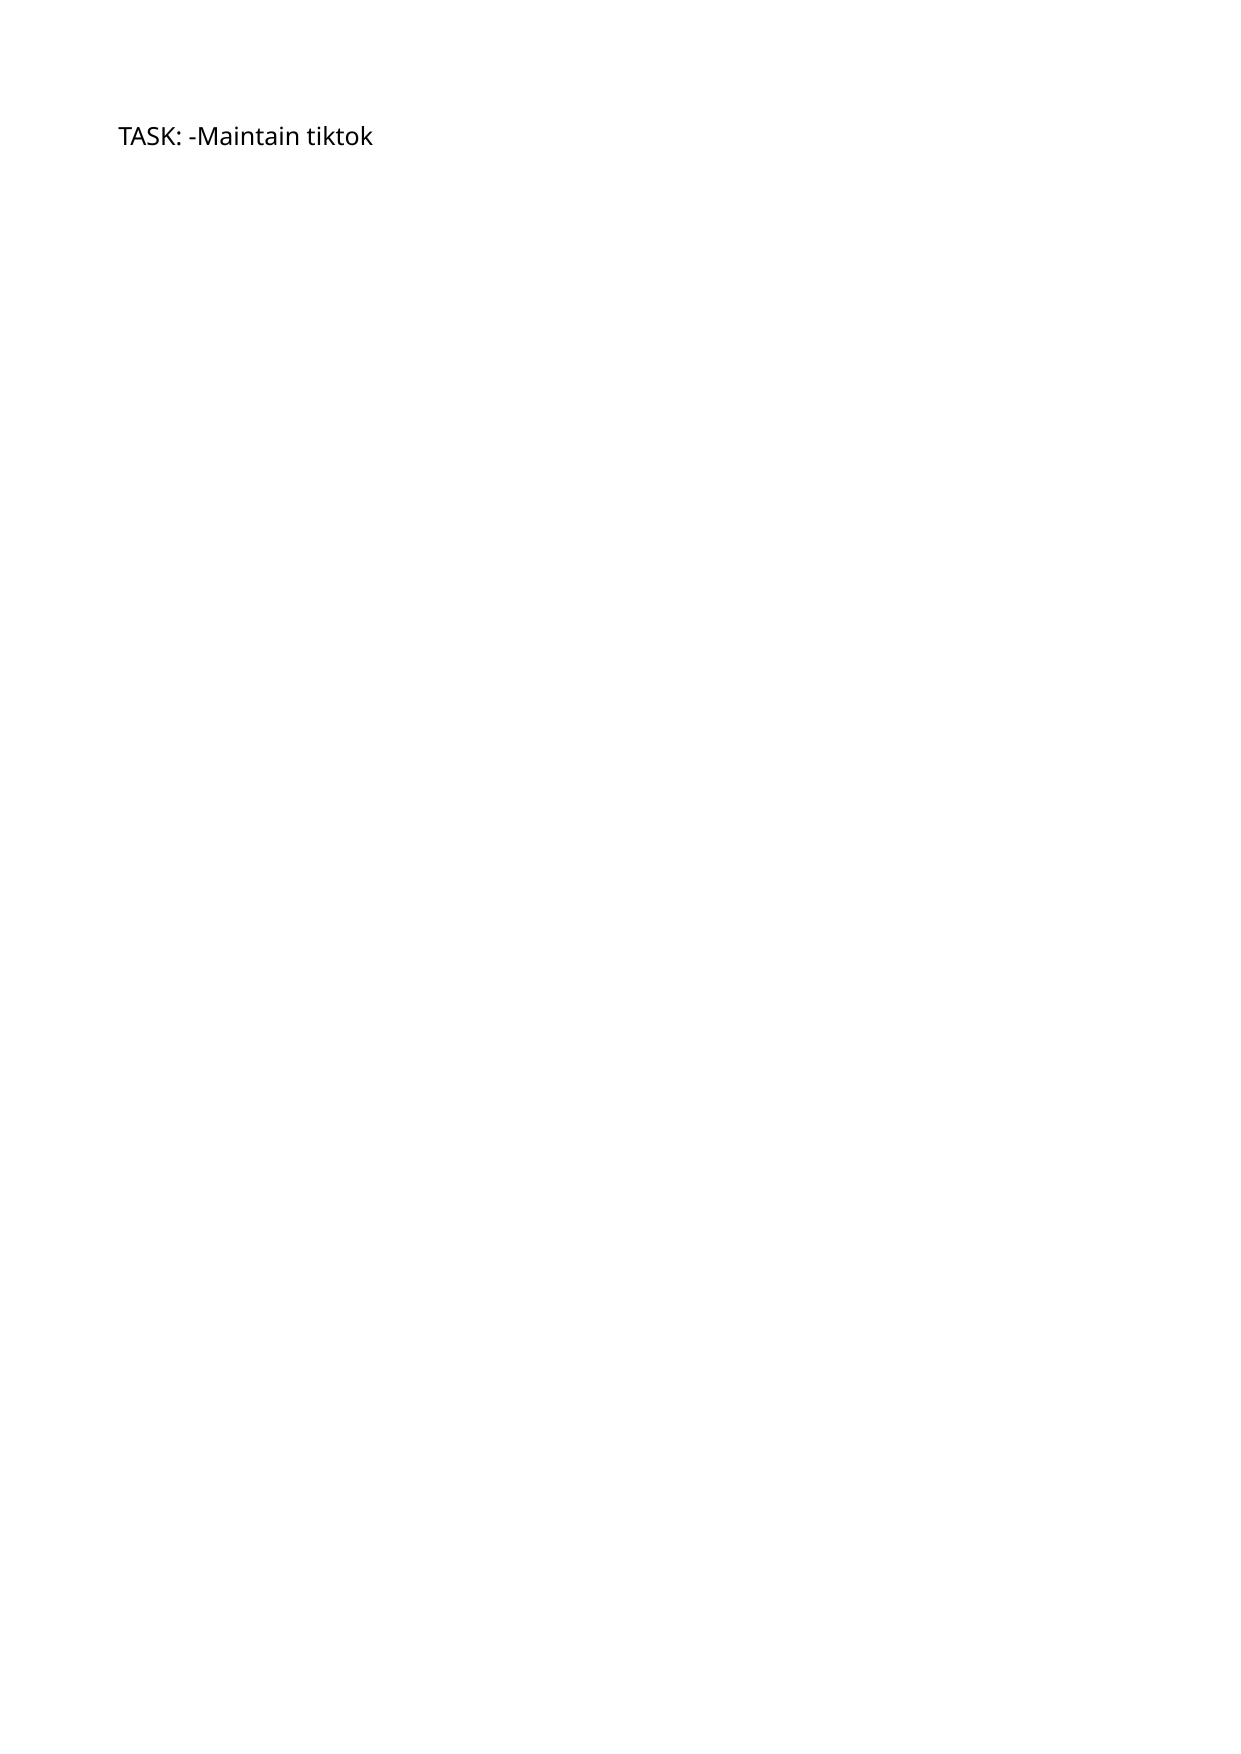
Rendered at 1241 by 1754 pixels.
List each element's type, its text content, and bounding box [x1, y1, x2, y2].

text TASK: -Maintain tiktok [118, 118, 1122, 152]
